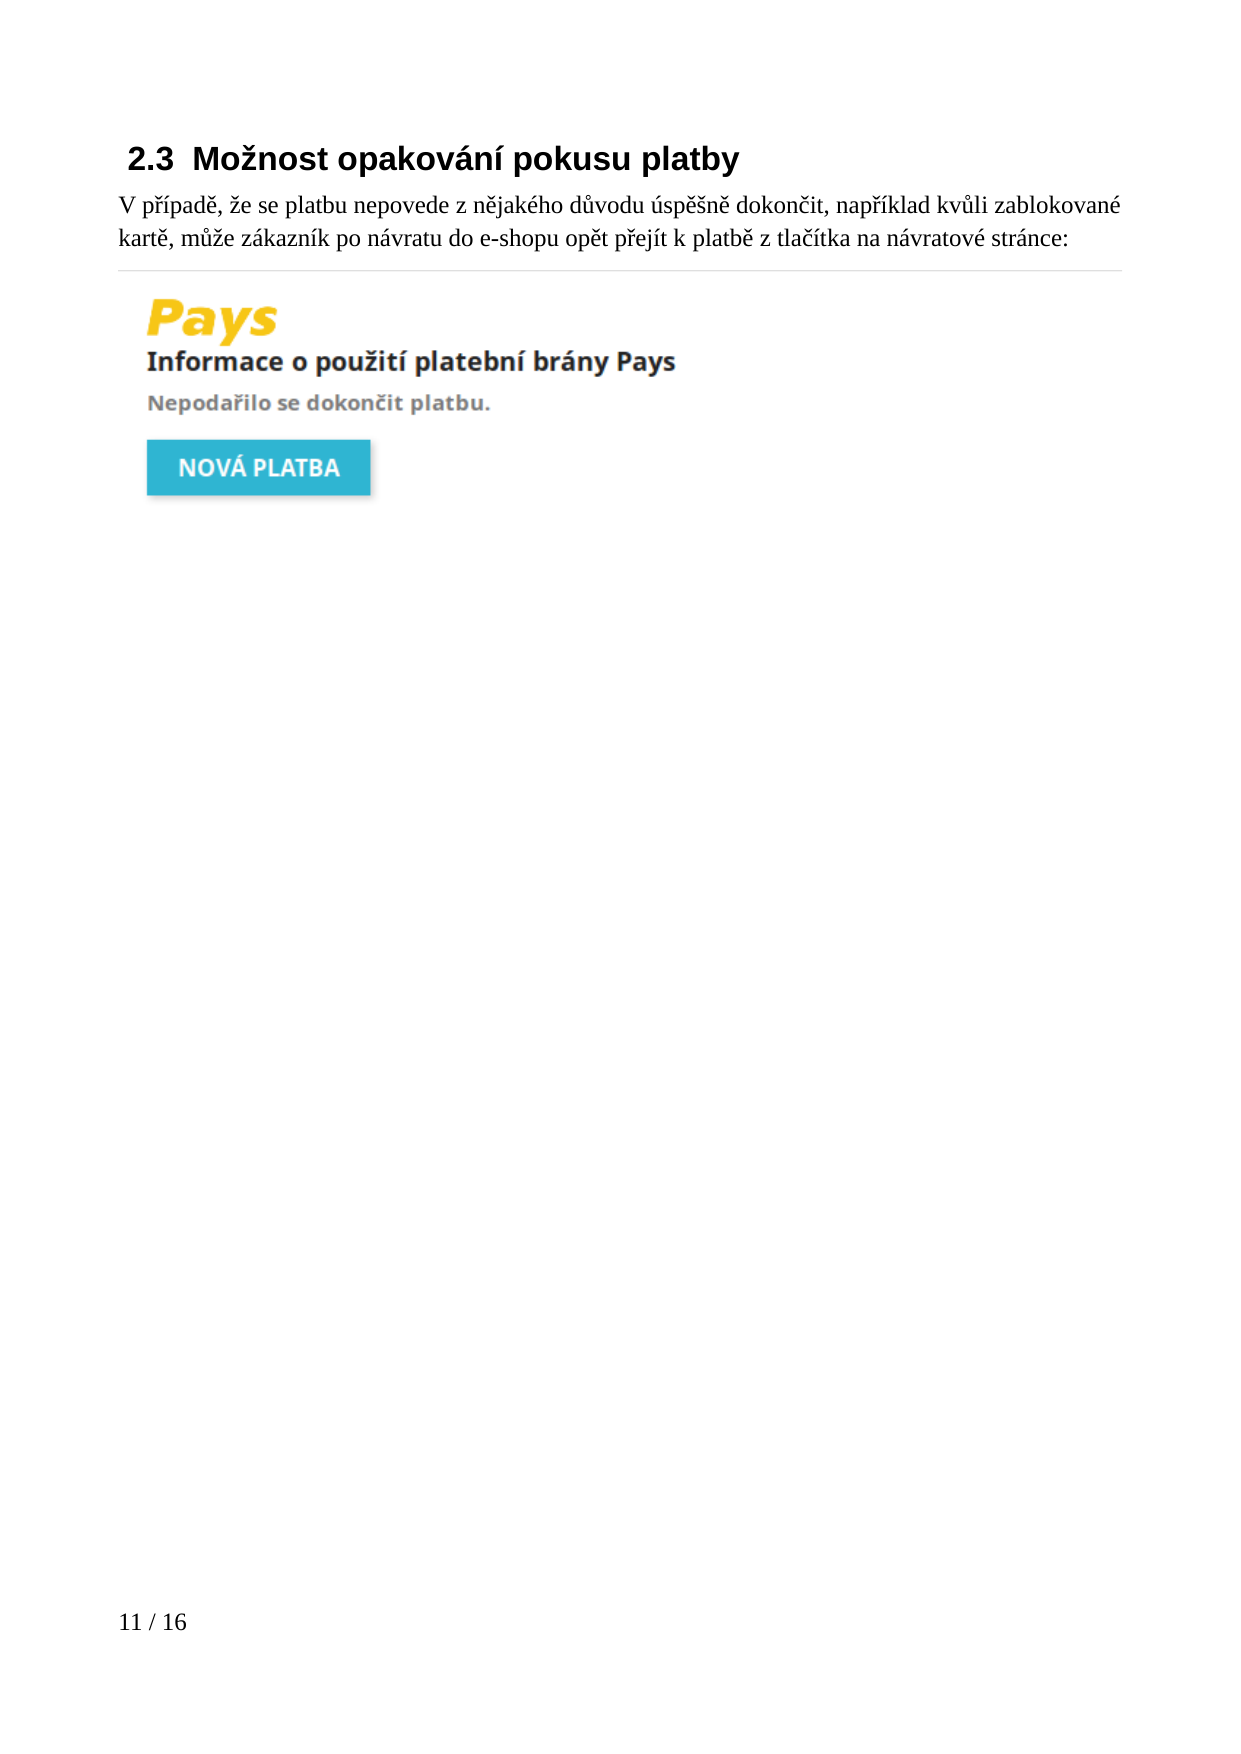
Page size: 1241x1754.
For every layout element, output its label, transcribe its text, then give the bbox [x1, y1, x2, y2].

text V případě, že se platbu nepovede z nějakého důvodu úspěšně dokončit, například kvůli zablokované kartě, může zákazník po návratu do e-shopu opět přejít k platbě z tlačítka na návratové stránce: [118, 190, 1122, 252]
subtitle Možnost opakování pokusu platby [118, 139, 1122, 178]
picture [118, 270, 1123, 547]
